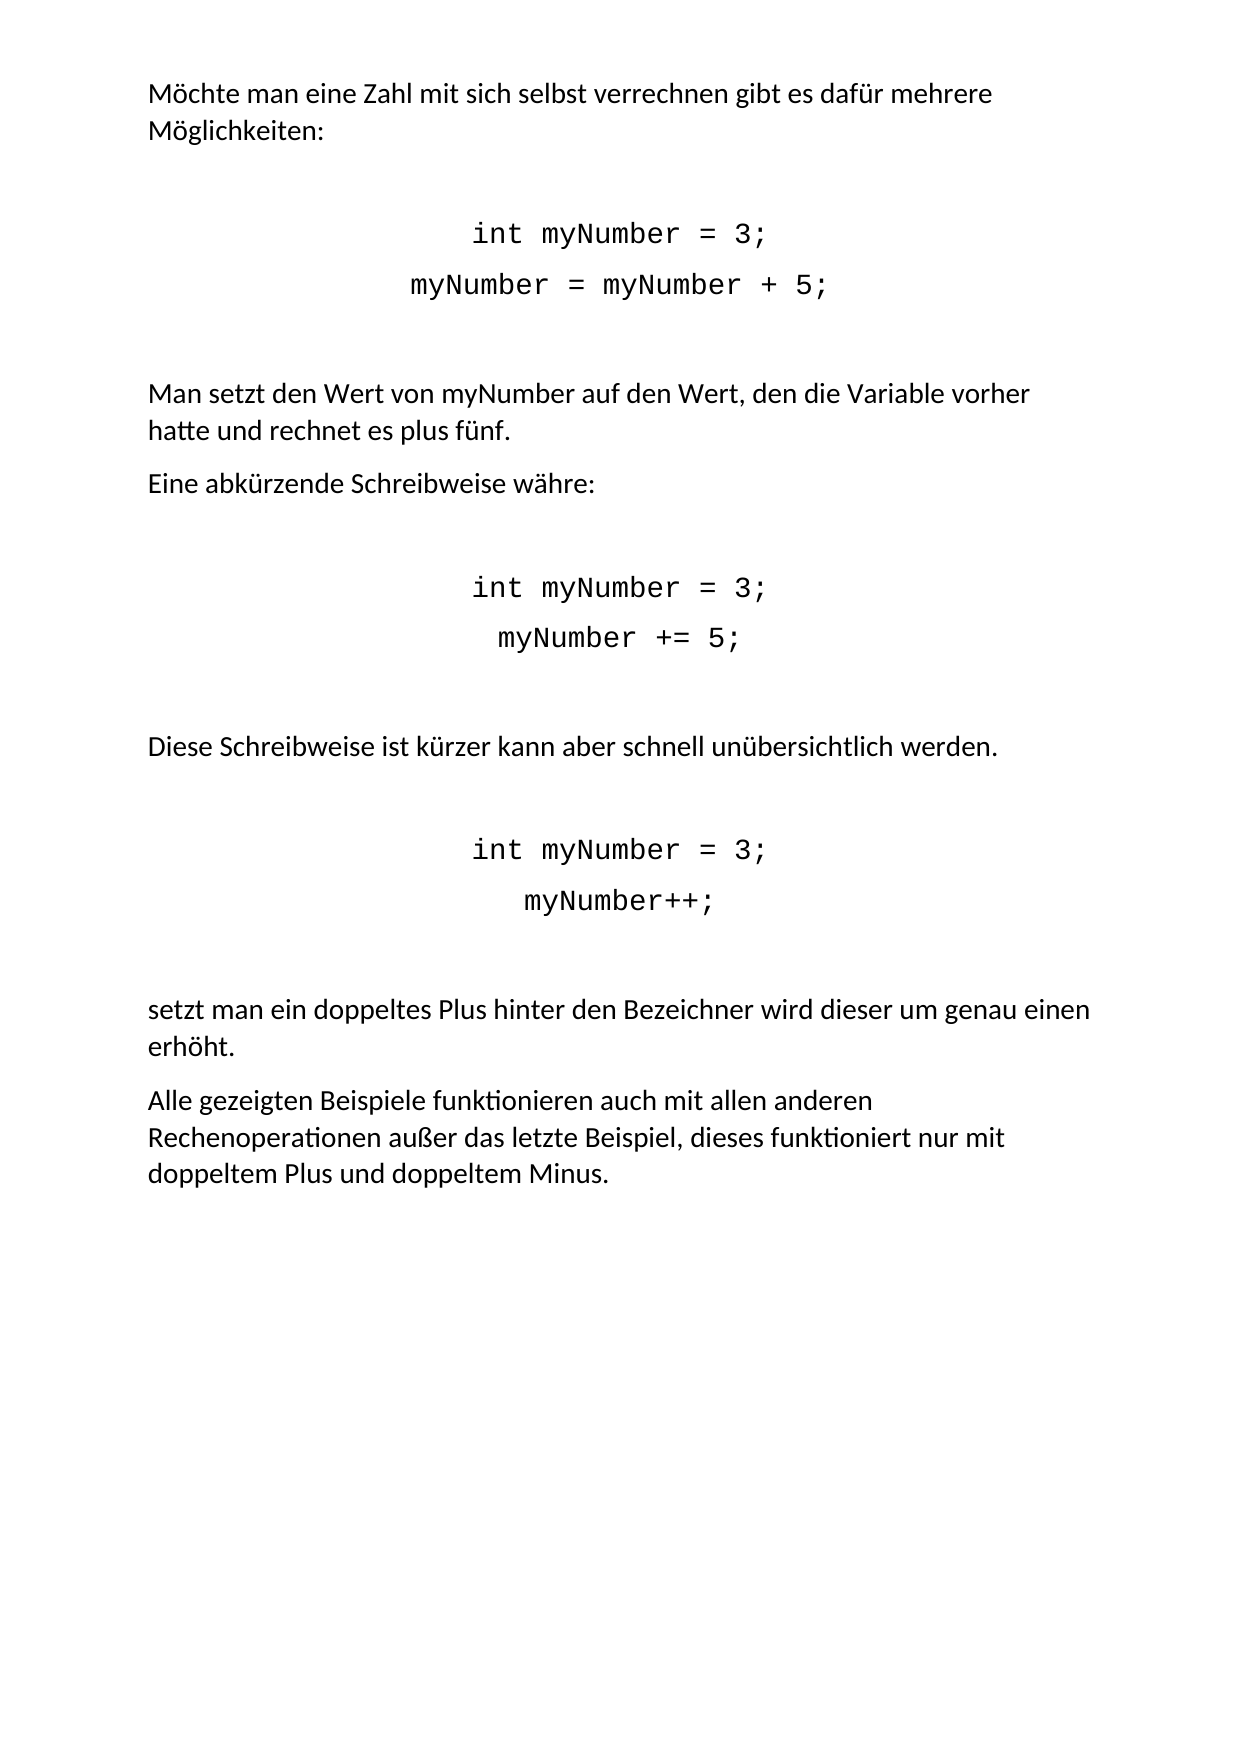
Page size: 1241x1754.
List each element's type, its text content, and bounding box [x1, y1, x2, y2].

text int myNumber = 3; [148, 219, 1093, 252]
text setzt man ein doppeltes Plus hinter den Bezeichner wird dieser um genau einen erhöht. [148, 991, 1093, 1064]
text Alle gezeigten Beispiele funktionieren auch mit allen anderen Rechenoperationen außer das letzte Beispiel, dieses funktioniert nur mit doppeltem Plus und doppeltem Minus. [148, 1082, 1093, 1191]
text myNumber += 5; [148, 624, 1093, 657]
text Eine abkürzende Schreibweise währe: [148, 465, 1093, 501]
text myNumber = myNumber + 5; [148, 270, 1093, 303]
text myNumber++; [148, 886, 1093, 919]
text Möchte man eine Zahl mit sich selbst verrechnen gibt es dafür mehrere Möglichkeiten: [148, 75, 1093, 148]
text int myNumber = 3; [148, 836, 1093, 868]
text int myNumber = 3; [148, 573, 1093, 606]
text Man setzt den Wert von myNumber auf den Wert, den die Variable vorher hatte und rechnet es plus fünf. [148, 375, 1093, 447]
text Diese Schreibweise ist kürzer kann aber schnell unübersichtlich werden. [148, 728, 1093, 764]
